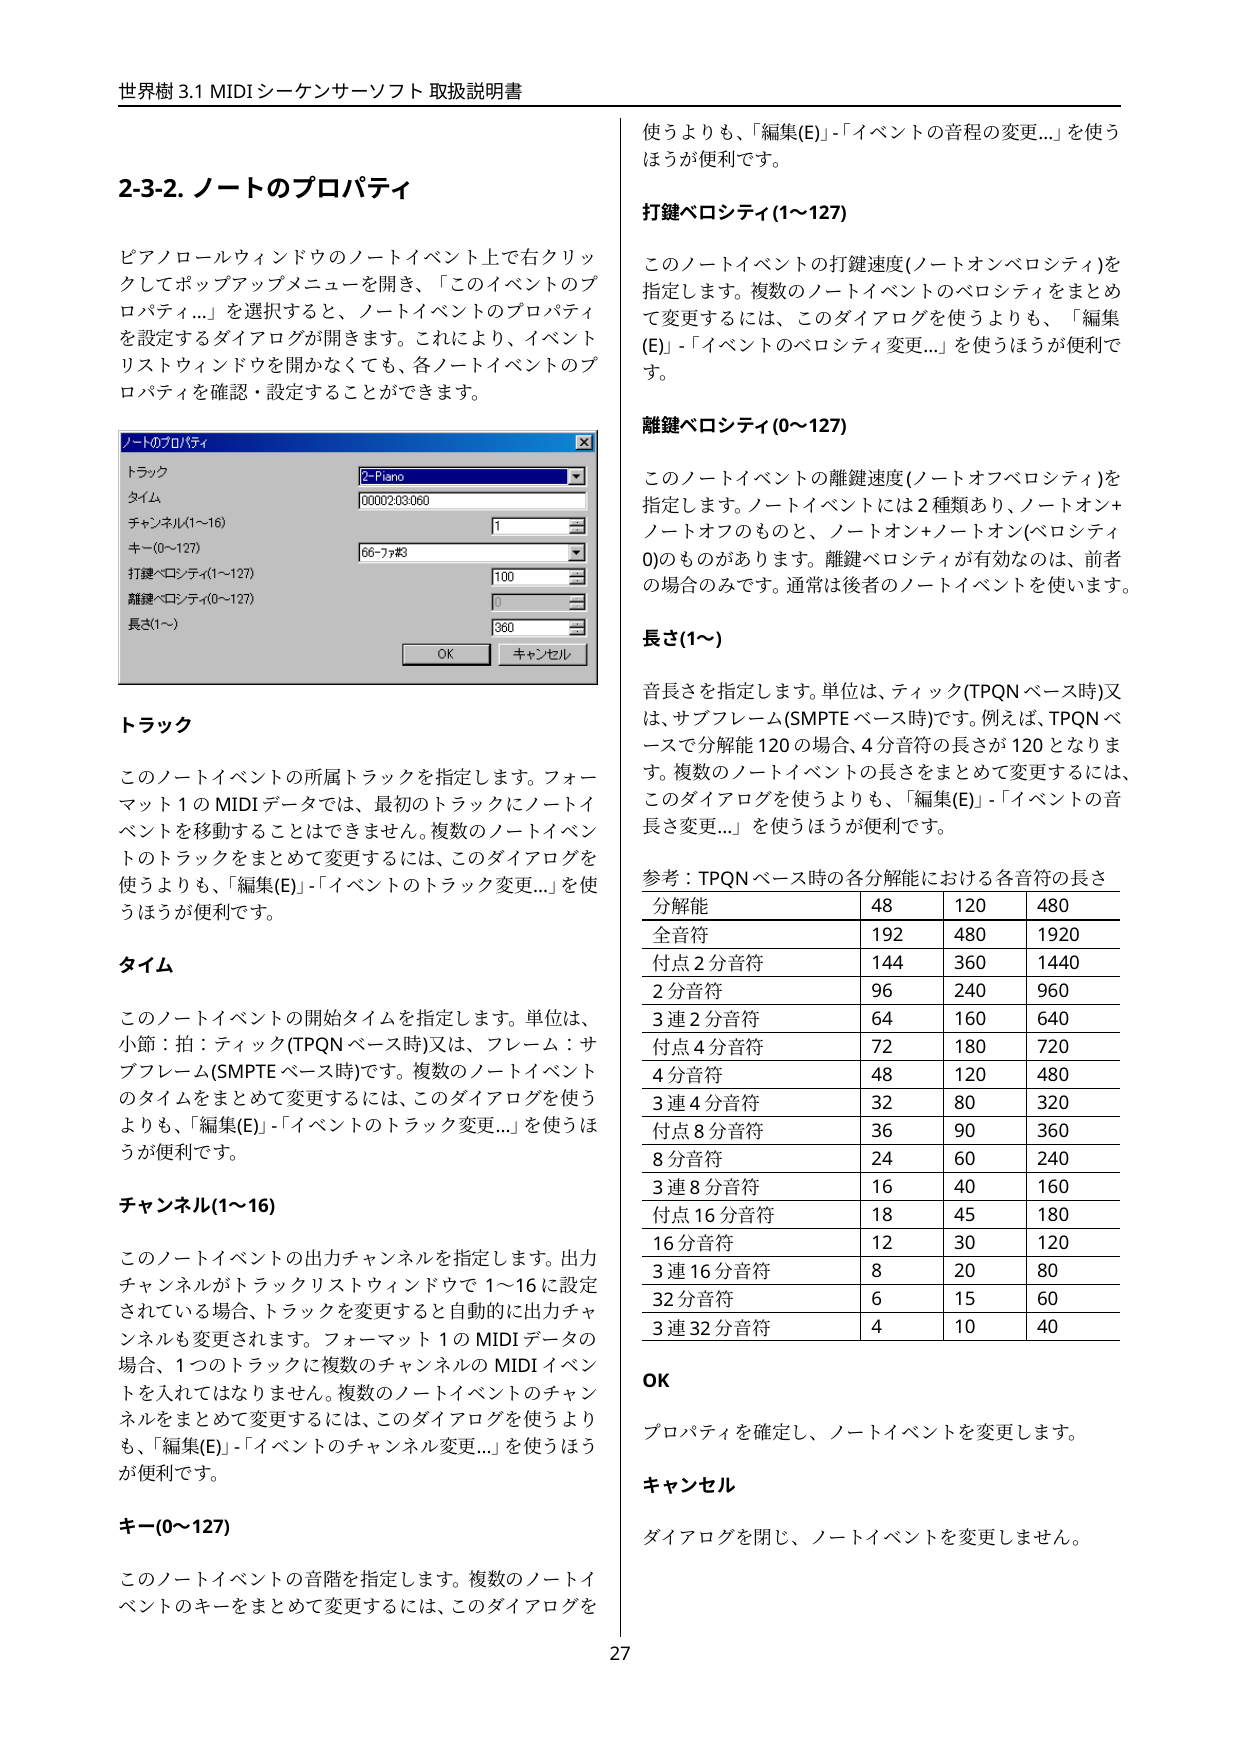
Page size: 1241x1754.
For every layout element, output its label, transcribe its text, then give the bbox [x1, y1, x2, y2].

table_cell 3連2分音符 [642, 1005, 860, 1032]
table_cell 96 [861, 977, 943, 1004]
text 離鍵ベロシティ(0～127) [642, 411, 1122, 438]
table_cell 640 [1027, 1005, 1120, 1032]
text このノートイベントの開始タイムを指定します。単位は、小節：拍：ティック(TPQNベース時)又は、フレーム：サブフレーム(SMPTEベース時)です。複数のノートイベントのタイムをまとめて変更するには、このダイアログを使うよりも、「編集(E)」-「イベントのトラック変更...」を使うほうが便利です。 [118, 1003, 598, 1165]
text このノートイベントの所属トラックを指定します。フォーマット1のMIDIデータでは、最初のトラックにノートイベントを移動することはできません。複数のノートイベントのトラックをまとめて変更するには、このダイアログを使うよりも、「編集(E)」-「イベントのトラック変更...」を使うほうが便利です。 [118, 763, 598, 925]
subtitle 2-3-2. ノートのプロパティ [118, 169, 598, 205]
table_cell 90 [944, 1117, 1026, 1144]
table_cell 240 [944, 977, 1026, 1004]
text このノートイベントの打鍵速度(ノートオンベロシティ)を指定します。複数のノートイベントのベロシティをまとめて変更するには、このダイアログを使うよりも、「編集(E)」-「イベントのベロシティ変更...」を使うほうが便利です。 [642, 250, 1122, 385]
table_cell 180 [1027, 1201, 1120, 1228]
table_header 48 [861, 892, 943, 919]
table_cell 付点2分音符 [642, 949, 860, 976]
text 打鍵ベロシティ(1～127) [642, 198, 1122, 225]
table_cell 160 [1027, 1173, 1120, 1200]
table_cell 30 [944, 1229, 1026, 1256]
table_cell 192 [861, 921, 943, 948]
table_cell 60 [944, 1145, 1026, 1172]
text トラック [118, 711, 598, 738]
table_cell 480 [944, 921, 1026, 948]
table_cell 160 [944, 1005, 1026, 1032]
table_cell 80 [1027, 1257, 1120, 1284]
table_header 120 [944, 892, 1026, 919]
table_cell 2分音符 [642, 977, 860, 1004]
table_cell 40 [944, 1173, 1026, 1200]
table_cell 120 [944, 1061, 1026, 1088]
table_cell 付点16分音符 [642, 1201, 860, 1228]
table_cell 120 [1027, 1229, 1120, 1256]
table_cell 10 [944, 1313, 1026, 1340]
picture [118, 430, 598, 685]
table_cell 18 [861, 1201, 943, 1228]
table_cell 24 [861, 1145, 943, 1172]
table_cell 3連32分音符 [642, 1313, 860, 1340]
table_cell 8 [861, 1257, 943, 1284]
table_cell 960 [1027, 977, 1120, 1004]
table_cell 6 [861, 1285, 943, 1312]
table_cell 72 [861, 1033, 943, 1060]
table_cell 16分音符 [642, 1229, 860, 1256]
text ダイアログを閉じ、ノートイベントを変更しません。 [642, 1523, 1122, 1550]
table_cell 3連4分音符 [642, 1089, 860, 1116]
text OK [642, 1367, 1122, 1392]
text 長さ(1～) [642, 624, 1122, 651]
table_header 480 [1027, 892, 1120, 919]
table_cell 付点4分音符 [642, 1033, 860, 1060]
table_cell 4 [861, 1313, 943, 1340]
text プロパティを確定し、ノートイベントを変更します。 [642, 1418, 1122, 1445]
table_cell 32分音符 [642, 1285, 860, 1312]
table_cell 80 [944, 1089, 1026, 1116]
table_cell 60 [1027, 1285, 1120, 1312]
table_header 分解能 [642, 892, 860, 919]
text タイム [118, 951, 598, 978]
table_cell 12 [861, 1229, 943, 1256]
text キー(0～127) [118, 1512, 598, 1539]
table_cell 64 [861, 1005, 943, 1032]
table_cell 40 [1027, 1313, 1120, 1340]
table_cell 36 [861, 1117, 943, 1144]
table_cell 15 [944, 1285, 1026, 1312]
text このノートイベントの出力チャンネルを指定します。出力チャンネルがトラックリストウィンドウで1～16に設定されている場合、トラックを変更すると自動的に出力チャンネルも変更されます。フォーマット1のMIDIデータの場合、1つのトラックに複数のチャンネルのMIDIイベントを入れてはなりません。複数のノートイベントのチャンネルをまとめて変更するには、このダイアログを使うよりも、「編集(E)」-「イベントのチャンネル変更...」を使うほうが便利です。 [118, 1243, 598, 1486]
table_cell 144 [861, 949, 943, 976]
table_cell 全音符 [642, 921, 860, 948]
table_cell 180 [944, 1033, 1026, 1060]
table_cell 240 [1027, 1145, 1120, 1172]
table_cell 3連16分音符 [642, 1257, 860, 1284]
table_cell 1440 [1027, 949, 1120, 976]
table_cell 48 [861, 1061, 943, 1088]
table_cell 1920 [1027, 921, 1120, 948]
text 使うよりも、「編集(E)」-「イベントの音程の変更...」を使うほうが便利です。 [642, 118, 1122, 172]
table_cell 8分音符 [642, 1145, 860, 1172]
text このノートイベントの音階を指定します。複数のノートイベントのキーをまとめて変更するには、このダイアログを [118, 1564, 598, 1618]
text キャンセル [642, 1470, 1122, 1498]
table_cell 20 [944, 1257, 1026, 1284]
text チャンネル(1～16) [118, 1191, 598, 1218]
table_cell 45 [944, 1201, 1026, 1228]
table_cell 360 [944, 949, 1026, 976]
table_cell 32 [861, 1089, 943, 1116]
table_cell 720 [1027, 1033, 1120, 1060]
text このノートイベントの離鍵速度(ノートオフベロシティ)を指定します。ノートイベントには2種類あり、ノートオン+ノートオフのものと、ノートオン+ノートオン(ベロシティ0)のものがあります。離鍵ベロシティが有効なのは、前者の場合のみです。通常は後者のノートイベントを使います。 [642, 463, 1122, 598]
table_cell 480 [1027, 1061, 1120, 1088]
table_cell 付点8分音符 [642, 1117, 860, 1144]
table_cell 3連8分音符 [642, 1173, 860, 1200]
table_cell 16 [861, 1173, 943, 1200]
text ピアノロールウィンドウのノートイベント上で右クリックしてポップアップメニューを開き、「このイベントのプロパティ...」を選択すると、ノートイベントのプロパティを設定するダイアログが開きます。これにより、イベントリストウィンドウを開かなくても、各ノートイベントのプロパティを確認・設定することができます。 [118, 243, 598, 405]
text 音長さを指定します。単位は、ティック(TPQNベース時)又は、サブフレーム(SMPTEベース時)です。例えば、TPQNベースで分解能120の場合、4分音符の長さが120となります。複数のノートイベントの長さをまとめて変更するには、このダイアログを使うよりも、「編集(E)」-「イベントの音長さ変更...」を使うほうが便利です。 [642, 677, 1122, 838]
table_cell 360 [1027, 1117, 1120, 1144]
table_cell 4分音符 [642, 1061, 860, 1088]
text 参考：TPQNベース時の各分解能における各音符の長さ [642, 864, 1122, 891]
table_cell 320 [1027, 1089, 1120, 1116]
